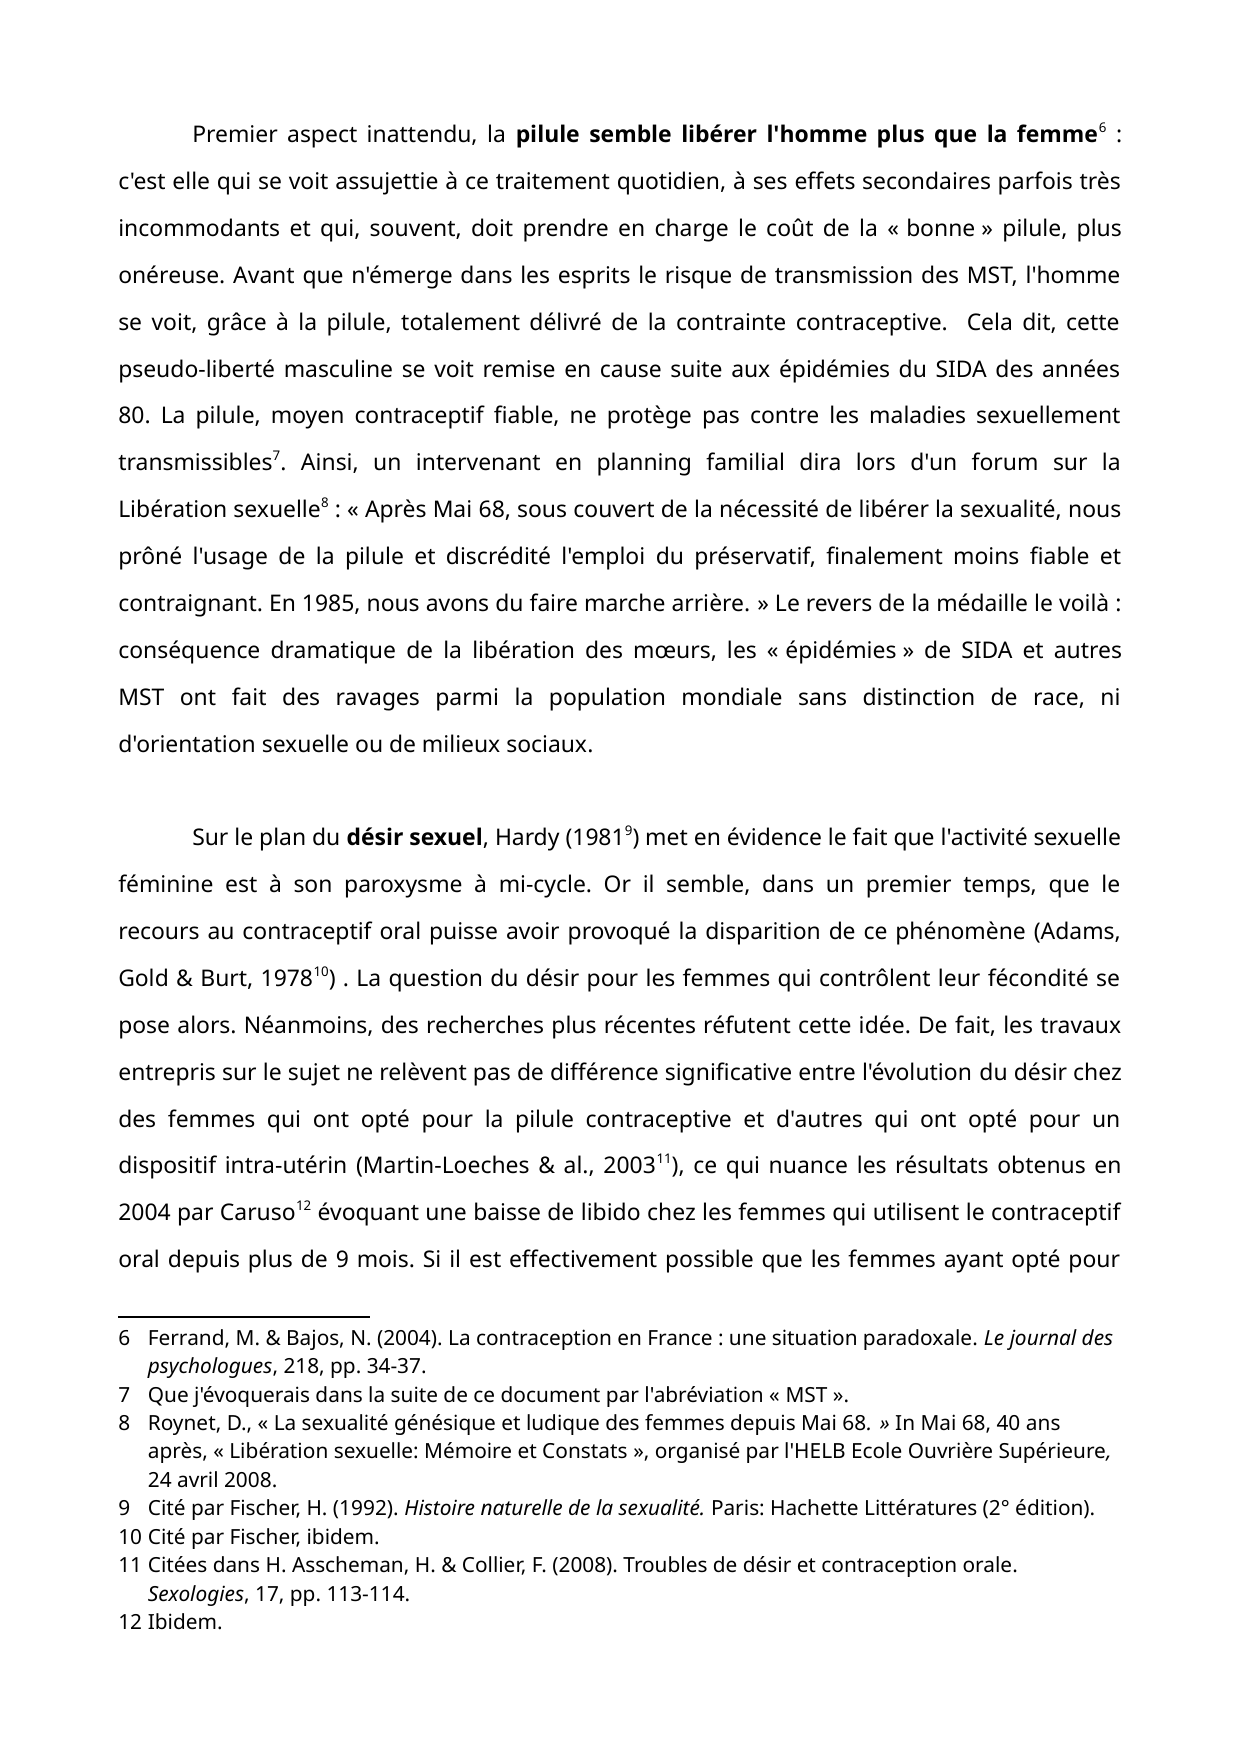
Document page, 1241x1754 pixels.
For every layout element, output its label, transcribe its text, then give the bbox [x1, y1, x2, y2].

text Cité par Fischer, ibidem. [118, 1522, 1122, 1550]
text Premier aspect inattendu, la pilule semble libérer l'homme plus que la femme : c'est elle qui se voit assujettie à ce traitement quotidien, à ses effets secondaires parfois très incommodants et qui, souvent, doit prendre en charge le coût de la « bonne » pilule, plus onéreuse. Avant que n'émerge dans les esprits le risque de transmission des MST, l'homme se voit, grâce à la pilule, totalement délivré de la contrainte contraceptive. Cela dit, cette pseudo-liberté masculine se voit remise en cause suite aux épidémies du SIDA des années 80. La pilule, moyen contraceptif fiable, ne protège pas contre les maladies sexuellement transmissibles. Ainsi, un intervenant en planning familial dira lors d'un forum sur la Libération sexuelle : « Après Mai 68, sous couvert de la nécessité de libérer la sexualité, nous prôné l'usage de la pilule et discrédité l'emploi du préservatif, finalement moins fiable et contraignant. En 1985, nous avons du faire marche arrière. » Le revers de la médaille le voilà : conséquence dramatique de la libération des mœurs, les « épidémies » de SIDA et autres MST ont fait des ravages parmi la population mondiale sans distinction de race, ni d'orientation sexuelle ou de milieux sociaux. [118, 118, 1122, 759]
text Que j'évoquerais dans la suite de ce document par l'abréviation « MST ». [118, 1380, 1122, 1408]
text Cité par Fischer, H. (1992). Histoire naturelle de la sexualité. Paris: Hachette Littératures (2° édition). [118, 1493, 1122, 1522]
text Ferrand, M. & Bajos, N. (2004). La contraception en France : une situation paradoxale. Le journal des psychologues, 218, pp. 34-37. [118, 1323, 1122, 1380]
text Roynet, D., « La sexualité génésique et ludique des femmes depuis Mai 68. » In Mai 68, 40 ans après, « Libération sexuelle: Mémoire et Constats », organisé par l'HELB Ecole Ouvrière Supérieure, 24 avril 2008. [118, 1408, 1122, 1493]
text Sur le plan du désir sexuel, Hardy (1981) met en évidence le fait que l'activité sexuelle féminine est à son paroxysme à mi-cycle. Or il semble, dans un premier temps, que le recours au contraceptif oral puisse avoir provoqué la disparition de ce phénomène (Adams, Gold & Burt, 1978) . La question du désir pour les femmes qui contrôlent leur fécondité se pose alors. Néanmoins, des recherches plus récentes réfutent cette idée. De fait, les travaux entrepris sur le sujet ne relèvent pas de différence significative entre l'évolution du désir chez des femmes qui ont opté pour la pilule contraceptive et d'autres qui ont opté pour un dispositif intra-utérin (Martin-Loeches & al., 2003), ce qui nuance les résultats obtenus en 2004 par Caruso évoquant une baisse de libido chez les femmes qui utilisent le contraceptif oral depuis plus de 9 mois. Si il est effectivement possible que les femmes ayant opté pour [118, 821, 1122, 1274]
text Citées dans H. Asscheman, H. & Collier, F. (2008). Troubles de désir et contraception orale. Sexologies, 17, pp. 113-114. [118, 1550, 1122, 1607]
text Ibidem. [118, 1607, 1122, 1636]
